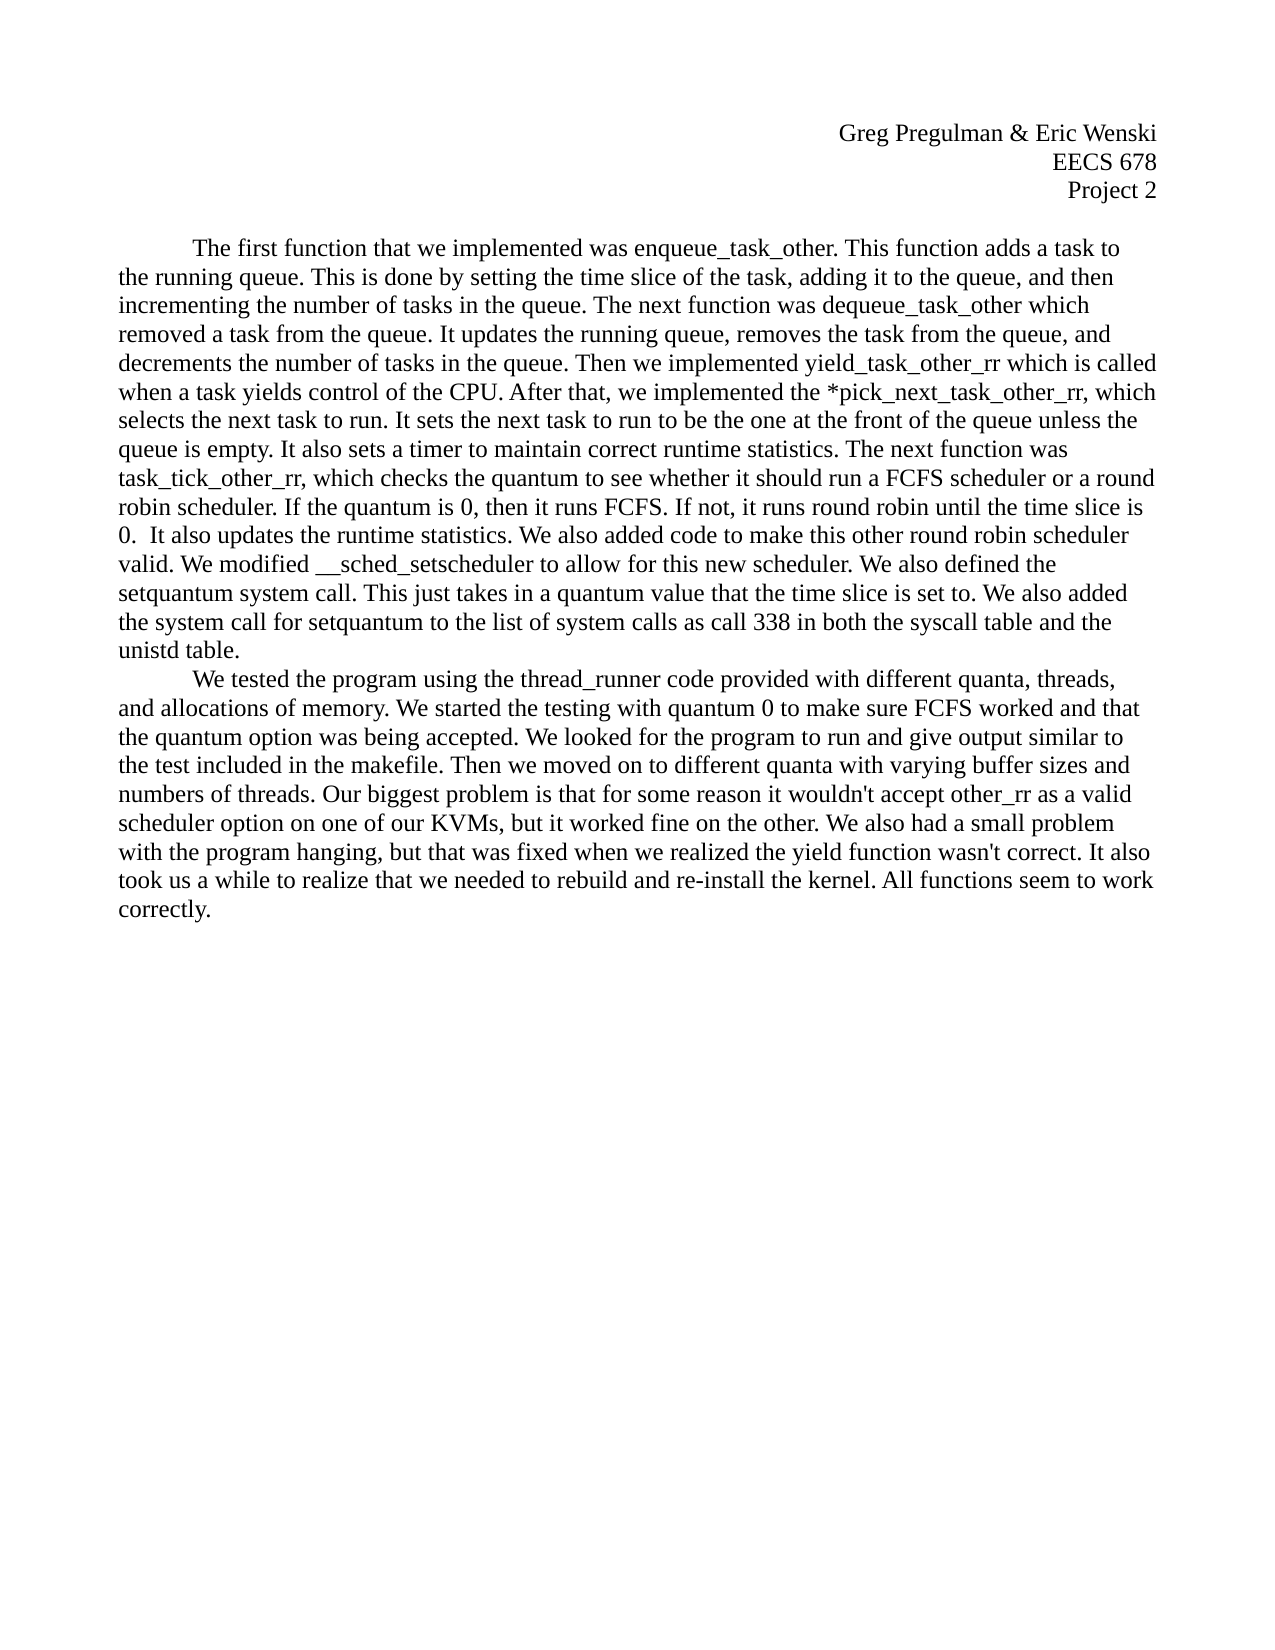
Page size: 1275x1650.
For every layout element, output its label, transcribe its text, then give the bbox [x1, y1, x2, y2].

text The first function that we implemented was enqueue_task_other. This function adds a task to the running queue. This is done by setting the time slice of the task, adding it to the queue, and then incrementing the number of tasks in the queue. The next function was dequeue_task_other which removed a task from the queue. It updates the running queue, removes the task from the queue, and decrements the number of tasks in the queue. Then we implemented yield_task_other_rr which is called when a task yields control of the CPU. After that, we implemented the *pick_next_task_other_rr, which selects the next task to run. It sets the next task to run to be the one at the front of the queue unless the queue is empty. It also sets a timer to maintain correct runtime statistics. The next function was task_tick_other_rr, which checks the quantum to see whether it should run a FCFS scheduler or a round robin scheduler. If the quantum is 0, then it runs FCFS. If not, it runs round robin until the time slice is 0. It also updates the runtime statistics. We also added code to make this other round robin scheduler valid. We modified __sched_setscheduler to allow for this new scheduler. We also defined the setquantum system call. This just takes in a quantum value that the time slice is set to. We also added the system call for setquantum to the list of system calls as call 338 in both the syscall table and the unistd table. [118, 233, 1157, 664]
text We tested the program using the thread_runner code provided with different quanta, threads, and allocations of memory. We started the testing with quantum 0 to make sure FCFS worked and that the quantum option was being accepted. We looked for the program to run and give output similar to the test included in the makefile. Then we moved on to different quanta with varying buffer sizes and numbers of threads. Our biggest problem is that for some reason it wouldn't accept other_rr as a valid scheduler option on one of our KVMs, but it worked fine on the other. We also had a small problem with the program hanging, but that was fixed when we realized the yield function wasn't correct. It also took us a while to realize that we needed to rebuild and re-install the kernel. All functions seem to work correctly. [118, 664, 1157, 923]
text EECS 678 [118, 147, 1157, 176]
text Project 2 [118, 176, 1157, 204]
text Greg Pregulman & Eric Wenski [118, 118, 1157, 147]
